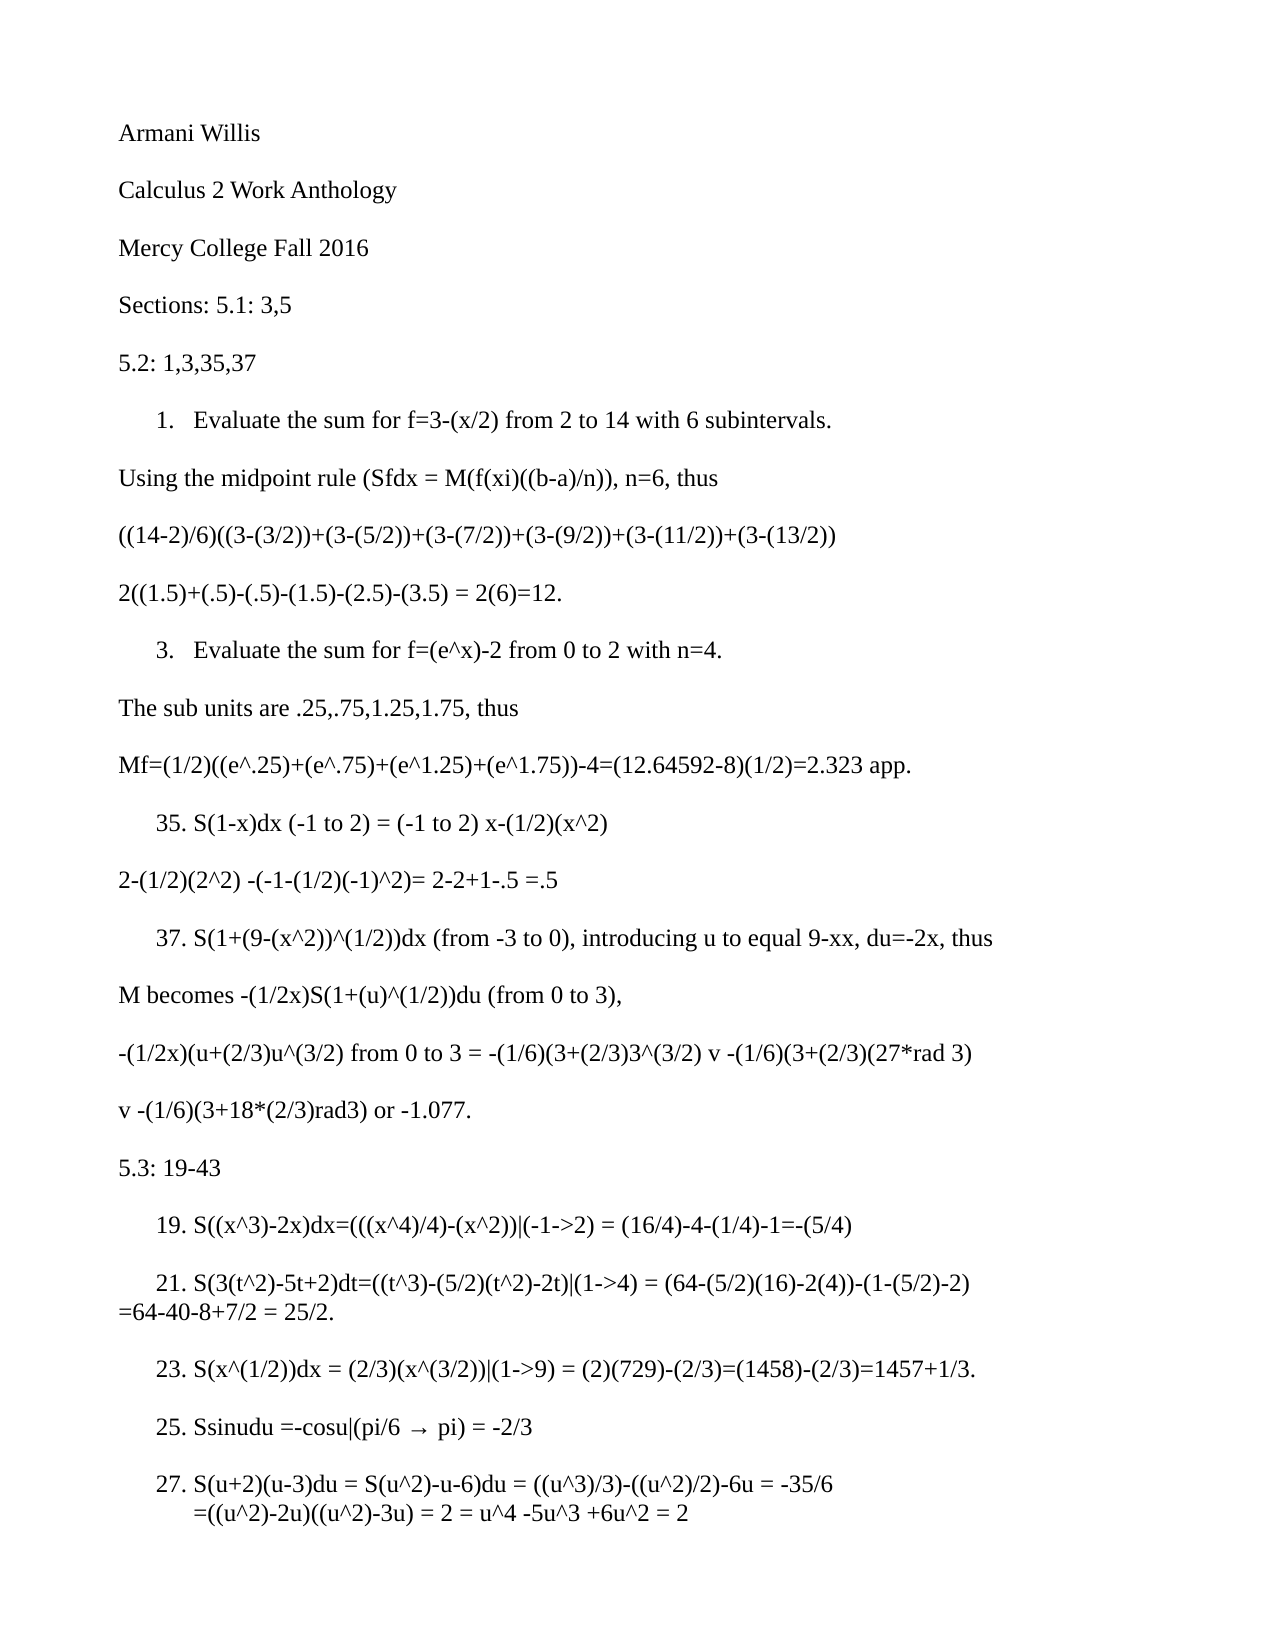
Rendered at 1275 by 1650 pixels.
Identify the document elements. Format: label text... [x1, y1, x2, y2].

text Calculus 2 Work Anthology [118, 176, 1157, 204]
text Mercy College Fall 2016 [118, 233, 1157, 262]
text 5.3: 19-43 [118, 1153, 1157, 1182]
text The sub units are .25,.75,1.25,1.75, thus [118, 693, 1157, 722]
text Using the midpoint rule (Sfdx = M(f(xi)((b-a)/n)), n=6, thus [118, 463, 1157, 492]
list S(x^(1/2))dx = (2/3)(x^(3/2))|(1->9) = (2)(729)-(2/3)=(1458)-(2/3)=1457+1/3. [156, 1354, 1157, 1383]
text v -(1/6)(3+18*(2/3)rad3) or -1.077. [118, 1096, 1157, 1124]
text -(1/2x)(u+(2/3)u^(3/2) from 0 to 3 = -(1/6)(3+(2/3)3^(3/2) v -(1/6)(3+(2/3)(27*rad 3) [118, 1038, 1157, 1067]
list S(3(t^2)-5t+2)dt=((t^3)-(5/2)(t^2)-2t)|(1->4) = (64-(5/2)(16)-2(4))-(1-(5/2)-2) [156, 1268, 1157, 1297]
list S(u+2)(u-3)du = S(u^2)-u-6)du = ((u^3)/3)-((u^2)/2)-6u = -35/6 [156, 1469, 1157, 1498]
text M becomes -(1/2x)S(1+(u)^(1/2))du (from 0 to 3), [118, 981, 1157, 1009]
text =64-40-8+7/2 = 25/2. [118, 1297, 1157, 1326]
list Evaluate the sum for f=3-(x/2) from 2 to 14 with 6 subintervals. [156, 406, 1157, 434]
list Ssinudu =-cosu|(pi/6 → pi) = -2/3 [156, 1412, 1157, 1441]
text Mf=(1/2)((e^.25)+(e^.75)+(e^1.25)+(e^1.75))-4=(12.64592-8)(1/2)=2.323 app. [118, 751, 1157, 779]
list S(1-x)dx (-1 to 2) = (-1 to 2) x-(1/2)(x^2) [156, 808, 1157, 837]
text ((14-2)/6)((3-(3/2))+(3-(5/2))+(3-(7/2))+(3-(9/2))+(3-(11/2))+(3-(13/2)) [118, 521, 1157, 549]
list Evaluate the sum for f=(e^x)-2 from 0 to 2 with n=4. [156, 636, 1157, 664]
list S((x^3)-2x)dx=(((x^4)/4)-(x^2))|(-1->2) = (16/4)-4-(1/4)-1=-(5/4) [156, 1211, 1157, 1239]
text Sections: 5.1: 3,5 [118, 291, 1157, 319]
text 2-(1/2)(2^2) -(-1-(1/2)(-1)^2)= 2-2+1-.5 =.5 [118, 866, 1157, 894]
list =((u^2)-2u)((u^2)-3u) = 2 = u^4 -5u^3 +6u^2 = 2 [156, 1498, 1157, 1527]
text Armani Willis [118, 118, 1157, 147]
text 2((1.5)+(.5)-(.5)-(1.5)-(2.5)-(3.5) = 2(6)=12. [118, 578, 1157, 607]
list S(1+(9-(x^2))^(1/2))dx (from -3 to 0), introducing u to equal 9-xx, du=-2x, thus [156, 923, 1157, 952]
text 5.2: 1,3,35,37 [118, 348, 1157, 377]
